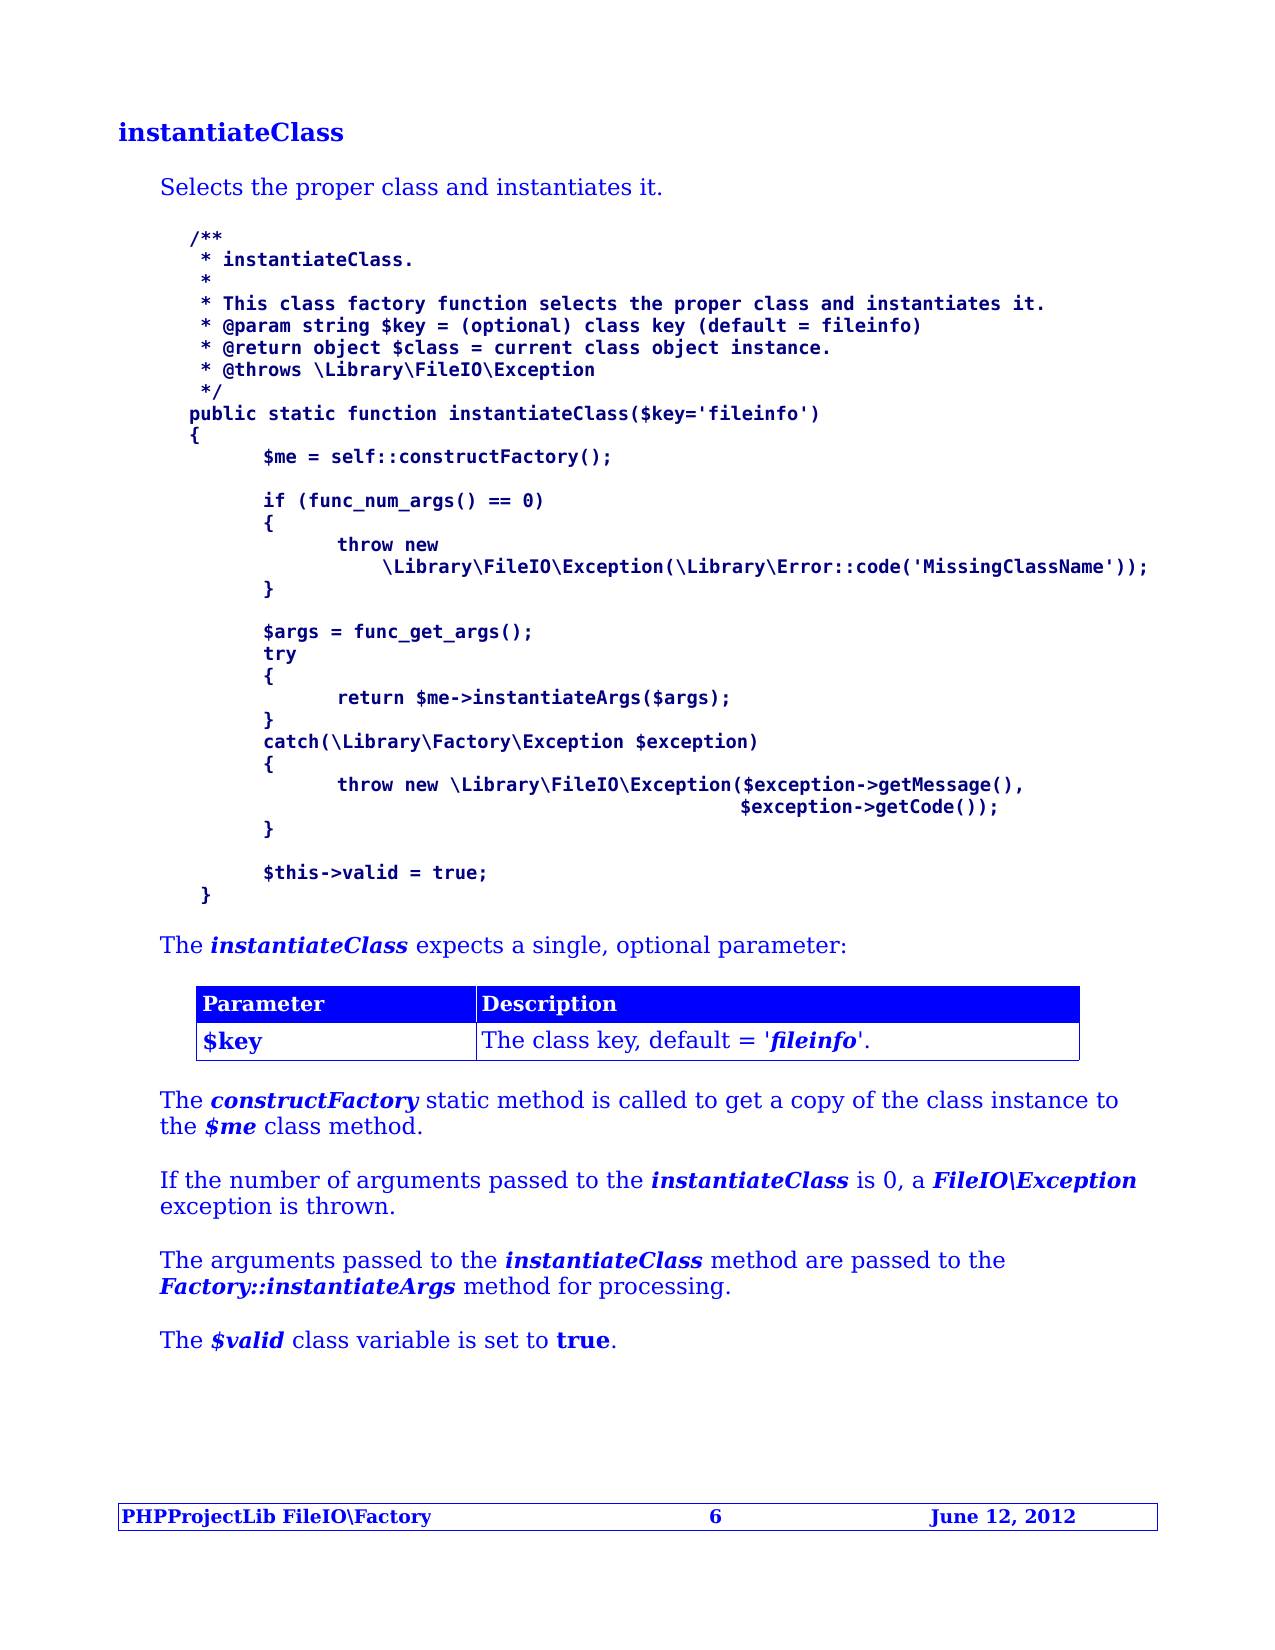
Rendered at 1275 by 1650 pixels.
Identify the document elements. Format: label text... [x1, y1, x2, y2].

list $this->valid = true; [189, 862, 1157, 884]
table_cell $key [197, 1023, 476, 1060]
list catch(\Library\Factory\Exception $exception) [189, 731, 1157, 752]
list { [189, 424, 1157, 446]
list /** [189, 227, 1157, 249]
list $args = func_get_args(); [189, 621, 1157, 643]
text The $valid class variable is set to true. [159, 1327, 1157, 1354]
list } [189, 818, 1157, 840]
text The arguments passed to the instantiateClass method are passed to the Factory::instantiateArgs method for processing. [159, 1247, 1157, 1300]
list } [189, 577, 1157, 599]
list * @throws \Library\FileIO\Exception [189, 359, 1157, 381]
table_cell The class key, default = 'fileinfo'. [477, 1023, 1079, 1060]
title instantiateClass [118, 118, 1157, 147]
list \Library\FileIO\Exception(\Library\Error::code('MissingClassName')); [189, 556, 1157, 577]
list { [189, 512, 1157, 534]
text The instantiateClass expects a single, optional parameter: [159, 932, 1157, 959]
list $me = self::constructFactory(); [189, 446, 1157, 468]
text The constructFactory static method is called to get a copy of the class instance to the $me class method. [159, 1087, 1157, 1140]
list public static function instantiateClass($key='fileinfo') [189, 402, 1157, 424]
list * @param string $key = (optional) class key (default = fileinfo) [189, 315, 1157, 337]
list throw new \Library\FileIO\Exception($exception->getMessage(), [189, 774, 1157, 796]
list { [189, 665, 1157, 687]
list { [189, 752, 1157, 774]
list try [189, 643, 1157, 665]
list * [189, 271, 1157, 293]
list * instantiateClass. [189, 249, 1157, 271]
table_header Description [477, 987, 1079, 1022]
text If the number of arguments passed to the instantiateClass is 0, a FileIO\Exception exception is thrown. [159, 1167, 1157, 1220]
list if (func_num_args() == 0) [189, 490, 1157, 512]
table_header Parameter [197, 987, 476, 1022]
list * This class factory function selects the proper class and instantiates it. [189, 293, 1157, 315]
list return $me->instantiateArgs($args); [189, 687, 1157, 709]
list $exception->getCode()); [189, 796, 1157, 818]
list */ [189, 381, 1157, 402]
list } [189, 709, 1157, 731]
list } [189, 884, 1157, 906]
text Selects the proper class and instantiates it. [159, 174, 1157, 201]
list * @return object $class = current class object instance. [189, 337, 1157, 359]
list throw new [189, 534, 1157, 556]
